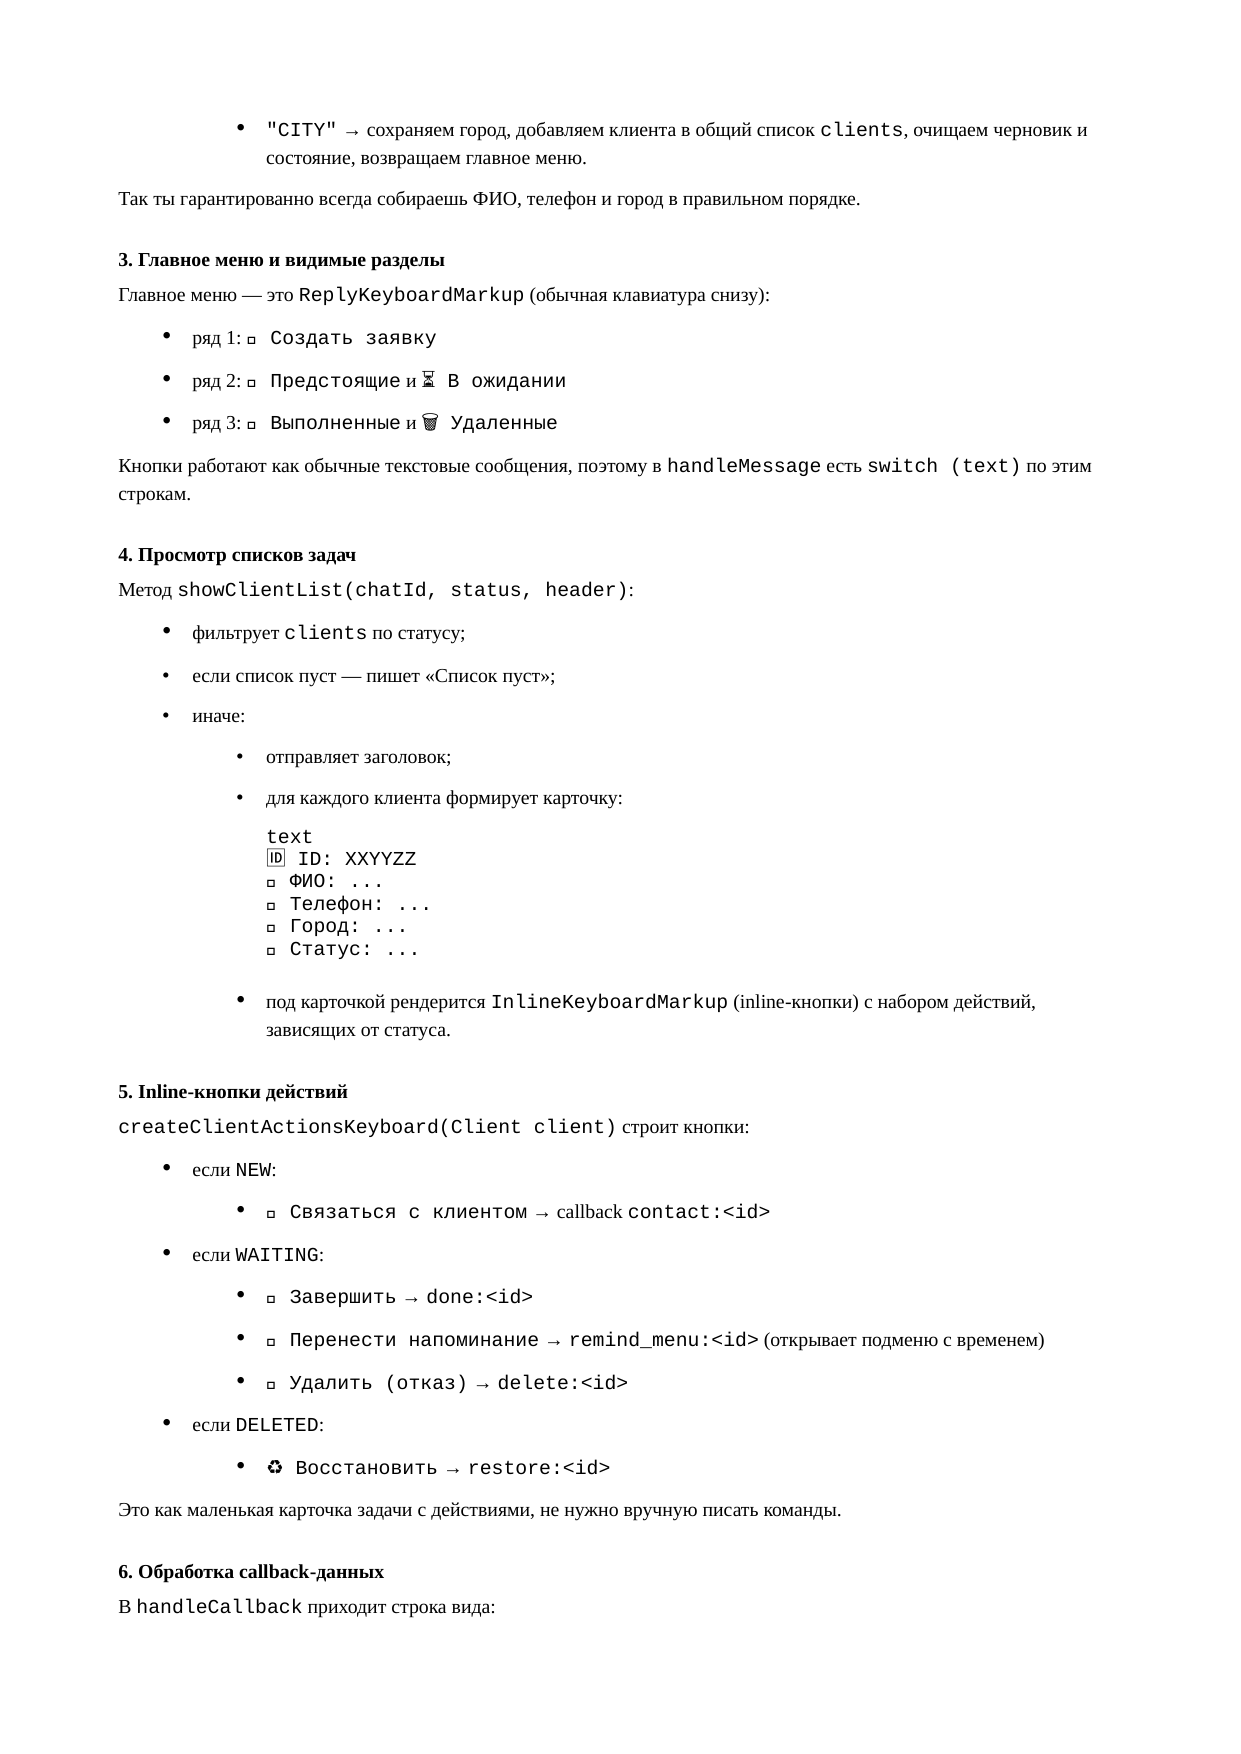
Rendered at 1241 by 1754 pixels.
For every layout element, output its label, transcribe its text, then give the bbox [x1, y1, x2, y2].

list text [236, 827, 1122, 849]
list 📞 Телефон: ... [236, 894, 1122, 916]
list иначе: [162, 704, 1122, 727]
list отправляет заголовок; [236, 745, 1122, 768]
subtitle 5. Inline‑кнопки действий [118, 1080, 1122, 1102]
list ряд 1: 📝 Создать заявку [162, 326, 1122, 350]
list под карточкой рендерится InlineKeyboardMarkup (inline‑кнопки) с набором действий, зависящих от статуса. [236, 990, 1122, 1041]
subtitle 6. Обработка callback‑данных [118, 1560, 1122, 1583]
text createClientActionsKeyboard(Client client) строит кнопки: [118, 1115, 1122, 1139]
text Главное меню — это ReplyKeyboardMarkup (обычная клавиатура снизу): [118, 283, 1122, 308]
text Это как маленькая карточка задачи с действиями, не нужно вручную писать команды. [118, 1498, 1122, 1521]
subtitle 3. Главное меню и видимые разделы [118, 248, 1122, 271]
list ряд 2: 📂 Предстоящие и ⏳ В ожидании [162, 369, 1122, 393]
list ряд 3: ✅ Выполненные и 🗑 Удаленные [162, 411, 1122, 436]
text В handleCallback приходит строка вида: [118, 1595, 1122, 1620]
list фильтрует clients по статусу; [162, 621, 1122, 645]
list "CITY" → сохраняем город, добавляем клиента в общий список clients, очищаем черновик и состояние, возвращаем главное меню. [236, 118, 1122, 169]
text Так ты гарантированно всегда собираешь ФИО, телефон и город в правильном порядке. [118, 187, 1122, 209]
list ❌ Удалить (отказ) → delete:<id> [236, 1371, 1122, 1395]
list если список пуст — пишет «Список пуст»; [162, 664, 1122, 686]
list 📌 Статус: ... [236, 938, 1122, 961]
list ♻️ Восстановить → restore:<id> [236, 1456, 1122, 1480]
list если NEW: [162, 1158, 1122, 1182]
list если DELETED: [162, 1413, 1122, 1438]
list 📍 Город: ... [236, 916, 1122, 938]
list 🚀 Связаться с клиентом → callback contact:<id> [236, 1200, 1122, 1224]
list ⏰ Перенести напоминание → remind_menu:<id> (открывает подменю с временем) [236, 1328, 1122, 1352]
list 🆔 ID: XXYYZZ [236, 849, 1122, 871]
text Метод showClientList(chatId, status, header): [118, 578, 1122, 603]
list ✅ Завершить → done:<id> [236, 1285, 1122, 1310]
subtitle 4. Просмотр списков задач [118, 543, 1122, 566]
list если WAITING: [162, 1243, 1122, 1267]
list для каждого клиента формирует карточку: [236, 786, 1122, 809]
text Кнопки работают как обычные текстовые сообщения, поэтому в handleMessage есть switch (text) по этим строкам. [118, 454, 1122, 504]
list 👤 ФИО: ... [236, 871, 1122, 894]
